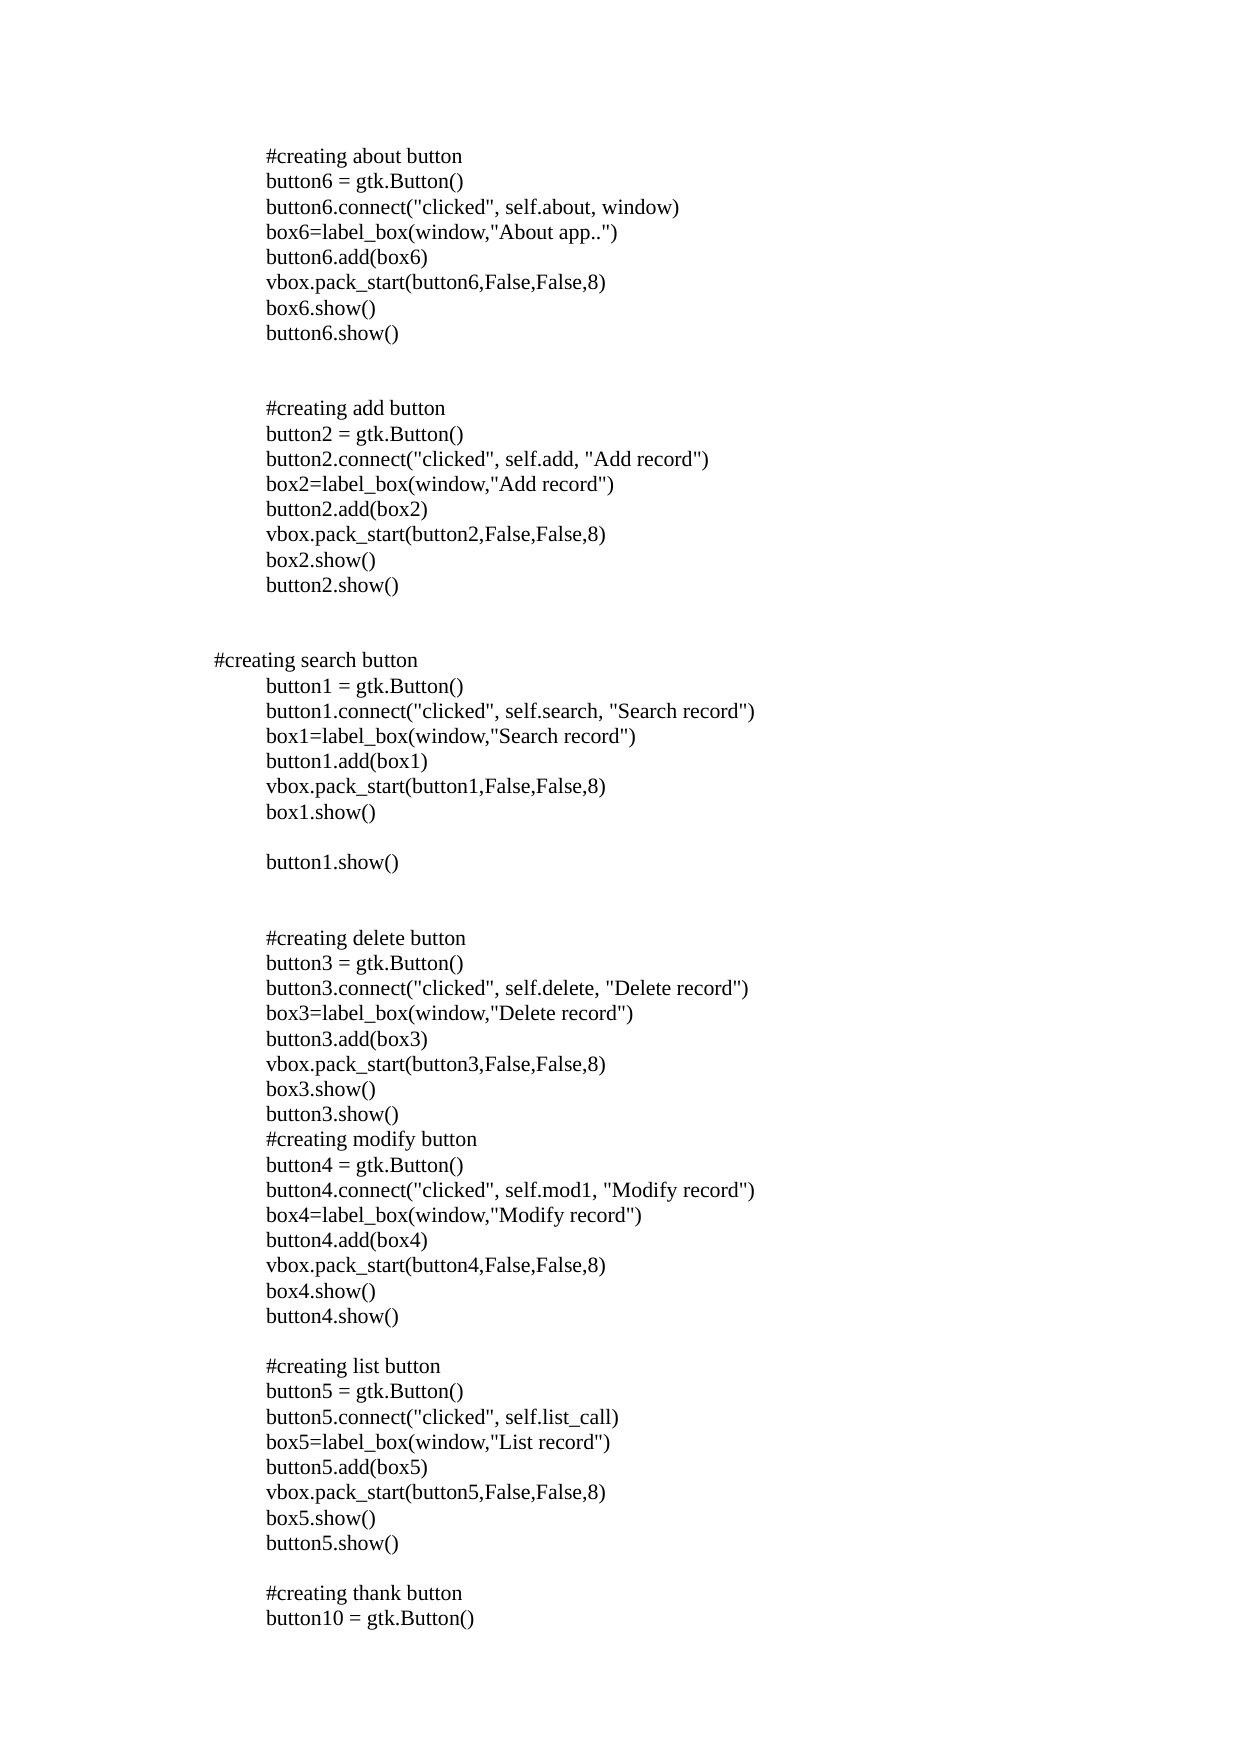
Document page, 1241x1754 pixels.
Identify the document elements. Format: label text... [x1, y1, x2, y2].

text box6.show() [118, 294, 1122, 320]
text button5.connect("clicked", self.list_call) [118, 1404, 1122, 1429]
text box6=label_box(window,"About app..") [118, 219, 1122, 244]
text button6 = gtk.Button() [118, 168, 1122, 194]
text button2.add(box2) [118, 496, 1122, 521]
text #creating delete button [118, 925, 1122, 950]
text button4 = gtk.Button() [118, 1152, 1122, 1177]
text button4.connect("clicked", self.mod1, "Modify record") [118, 1177, 1122, 1202]
text box5.show() [118, 1504, 1122, 1530]
text box2.show() [118, 547, 1122, 572]
text button3.show() [118, 1101, 1122, 1126]
text vbox.pack_start(button5,False,False,8) [118, 1479, 1122, 1504]
text box5=label_box(window,"List record") [118, 1429, 1122, 1454]
text vbox.pack_start(button1,False,False,8) [118, 773, 1122, 799]
text button2.connect("clicked", self.add, "Add record") [118, 446, 1122, 471]
text button2.show() [118, 572, 1122, 597]
text button1.connect("clicked", self.search, "Search record") [118, 698, 1122, 723]
text vbox.pack_start(button6,False,False,8) [118, 269, 1122, 294]
text button10 = gtk.Button() [118, 1605, 1122, 1631]
text vbox.pack_start(button2,False,False,8) [118, 521, 1122, 547]
text button2 = gtk.Button() [118, 421, 1122, 446]
text box4=label_box(window,"Modify record") [118, 1202, 1122, 1227]
text button6.show() [118, 320, 1122, 345]
text button1 = gtk.Button() [118, 673, 1122, 698]
text button3.connect("clicked", self.delete, "Delete record") [118, 975, 1122, 1000]
text box3=label_box(window,"Delete record") [118, 1000, 1122, 1026]
text #creating list button [118, 1353, 1122, 1378]
text button3.add(box3) [118, 1026, 1122, 1051]
text button4.show() [118, 1303, 1122, 1328]
text button5.show() [118, 1530, 1122, 1555]
text #creating about button [118, 143, 1122, 168]
text button5 = gtk.Button() [118, 1378, 1122, 1404]
text button4.add(box4) [118, 1227, 1122, 1252]
text box3.show() [118, 1076, 1122, 1101]
text button1.add(box1) [118, 748, 1122, 773]
text box4.show() [118, 1278, 1122, 1303]
text box2=label_box(window,"Add record") [118, 471, 1122, 496]
text #creating modify button [118, 1126, 1122, 1152]
text vbox.pack_start(button4,False,False,8) [118, 1252, 1122, 1278]
text button6.connect("clicked", self.about, window) [118, 194, 1122, 219]
text button6.add(box6) [118, 244, 1122, 269]
text vbox.pack_start(button3,False,False,8) [118, 1051, 1122, 1076]
text button3 = gtk.Button() [118, 950, 1122, 975]
text #creating search button [118, 647, 1122, 673]
text #creating thank button [118, 1580, 1122, 1605]
text box1=label_box(window,"Search record") [118, 723, 1122, 748]
text button5.add(box5) [118, 1454, 1122, 1479]
text box1.show() [118, 799, 1122, 824]
text button1.show() [118, 849, 1122, 874]
text #creating add button [118, 395, 1122, 421]
